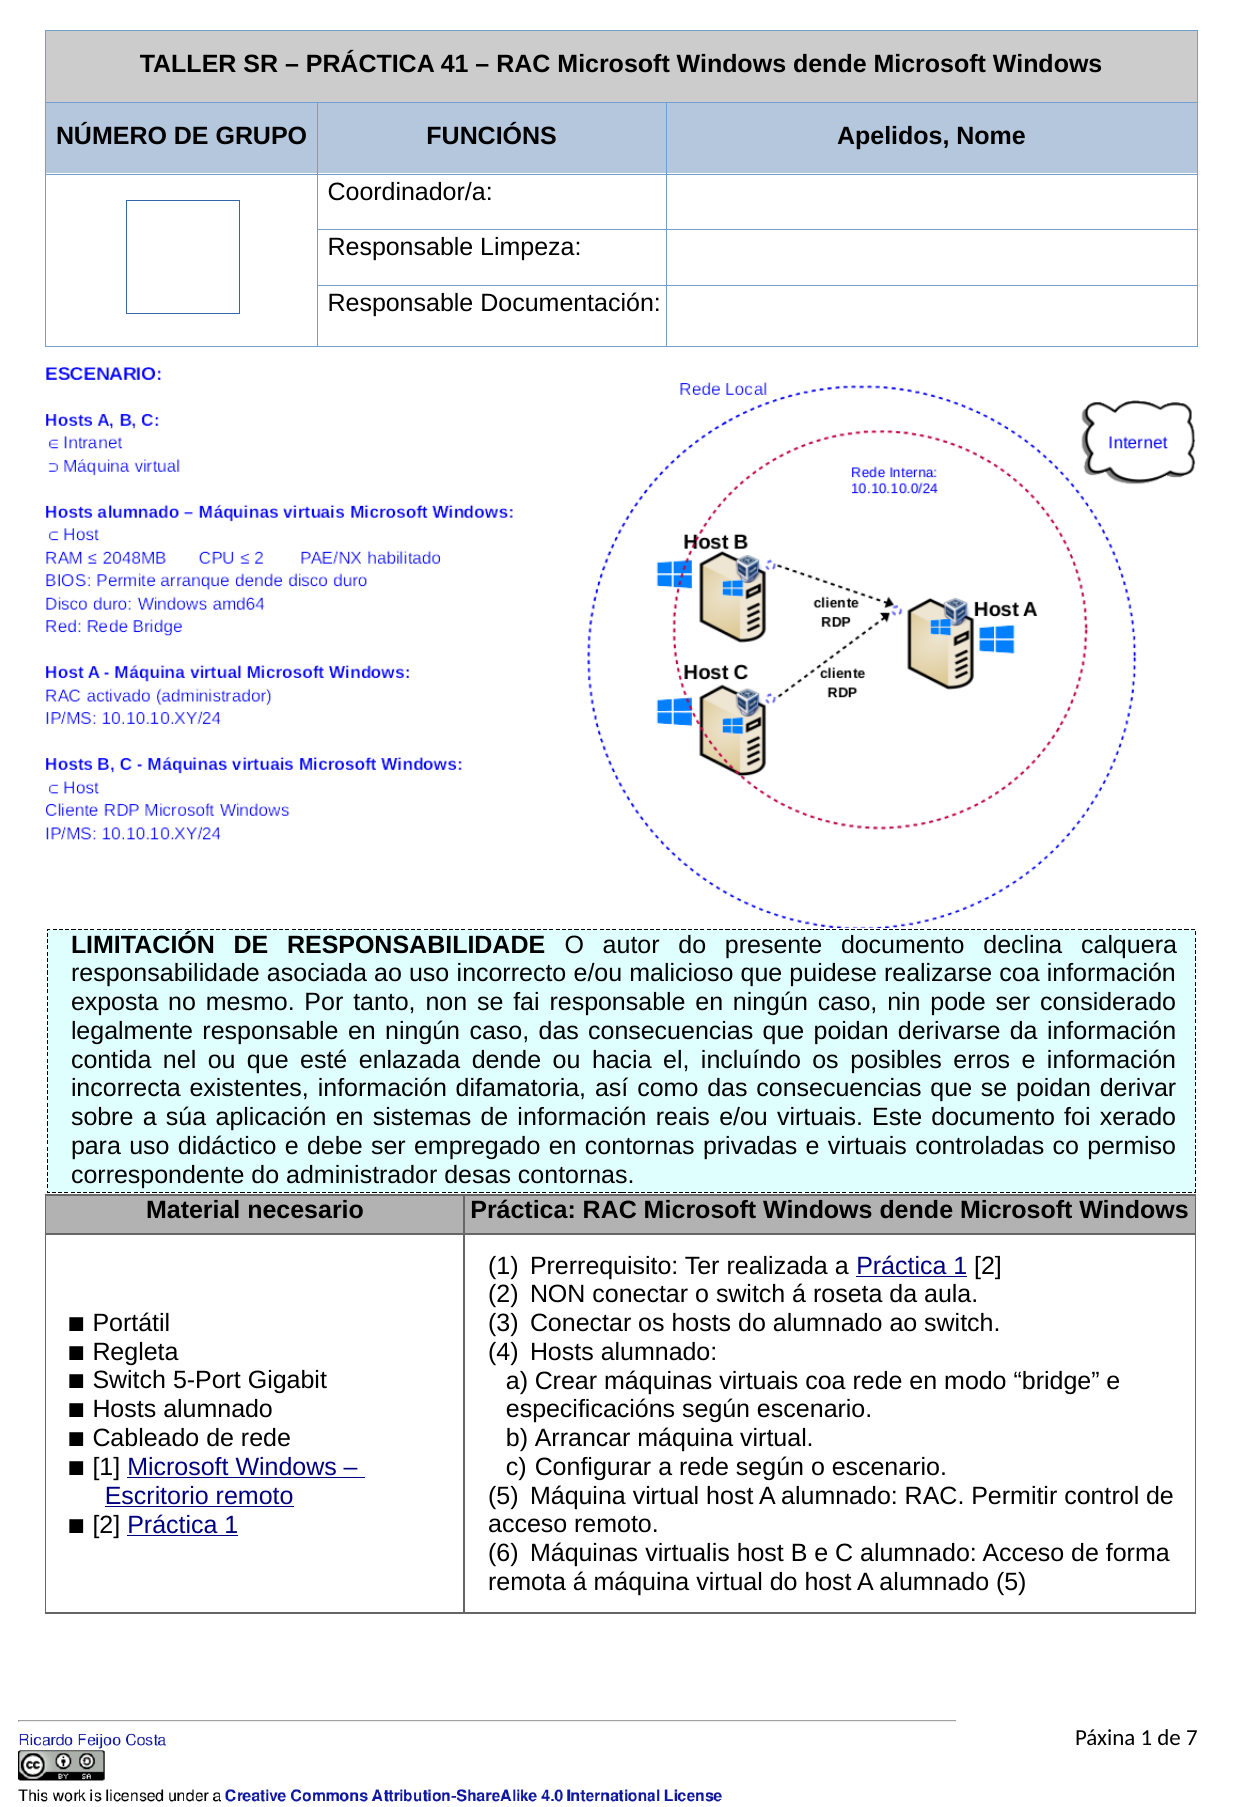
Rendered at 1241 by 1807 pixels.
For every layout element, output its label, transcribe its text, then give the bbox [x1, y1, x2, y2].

table_cell [667, 286, 1197, 346]
picture [45, 366, 1198, 928]
table_cell Coordinador/a: [318, 175, 666, 229]
table_cell Prerrequisito: Ter realizada a Práctica 1 [2] NON conectar o switch á roseta da aula. Conectar os hosts do alumnado ao switch. Hosts alumnado: Crear máquinas virtuais coa rede en modo “bridge” e especificacións según escenario. Arrancar máquina virtual. Configurar a rede según o escenario. Máquina virtual host A alumnado: RAC. Permitir control de acceso remoto. Máquinas virtualis host B e C alumnado: Acceso de forma remota á máquina virtual do host A alumnado (5) [465, 1235, 1195, 1612]
table_header TALLER SR – PRÁCTICA 41 – RAC Microsoft Windows dende Microsoft Windows [46, 31, 1197, 102]
table_cell Portátil Regleta Switch 5-Port Gigabit Hosts alumnado Cableado de rede [1] Microsoft Windows – Escritorio remoto [2] Práctica 1 [46, 1235, 463, 1612]
table_cell Responsable Documentación: [318, 286, 666, 346]
table_cell FUNCIÓNS [318, 103, 666, 173]
table_cell Apelidos, Nome [667, 103, 1197, 173]
table_cell [667, 175, 1197, 229]
table_cell [46, 175, 317, 346]
picture [8, 1715, 957, 1806]
table_cell [667, 230, 1197, 284]
table_cell NÚMERO DE GRUPO [46, 103, 317, 173]
table_cell Responsable Limpeza: [318, 230, 666, 284]
table_header Material necesario [46, 1196, 463, 1233]
table_header Práctica: RAC Microsoft Windows dende Microsoft Windows [465, 1196, 1195, 1233]
